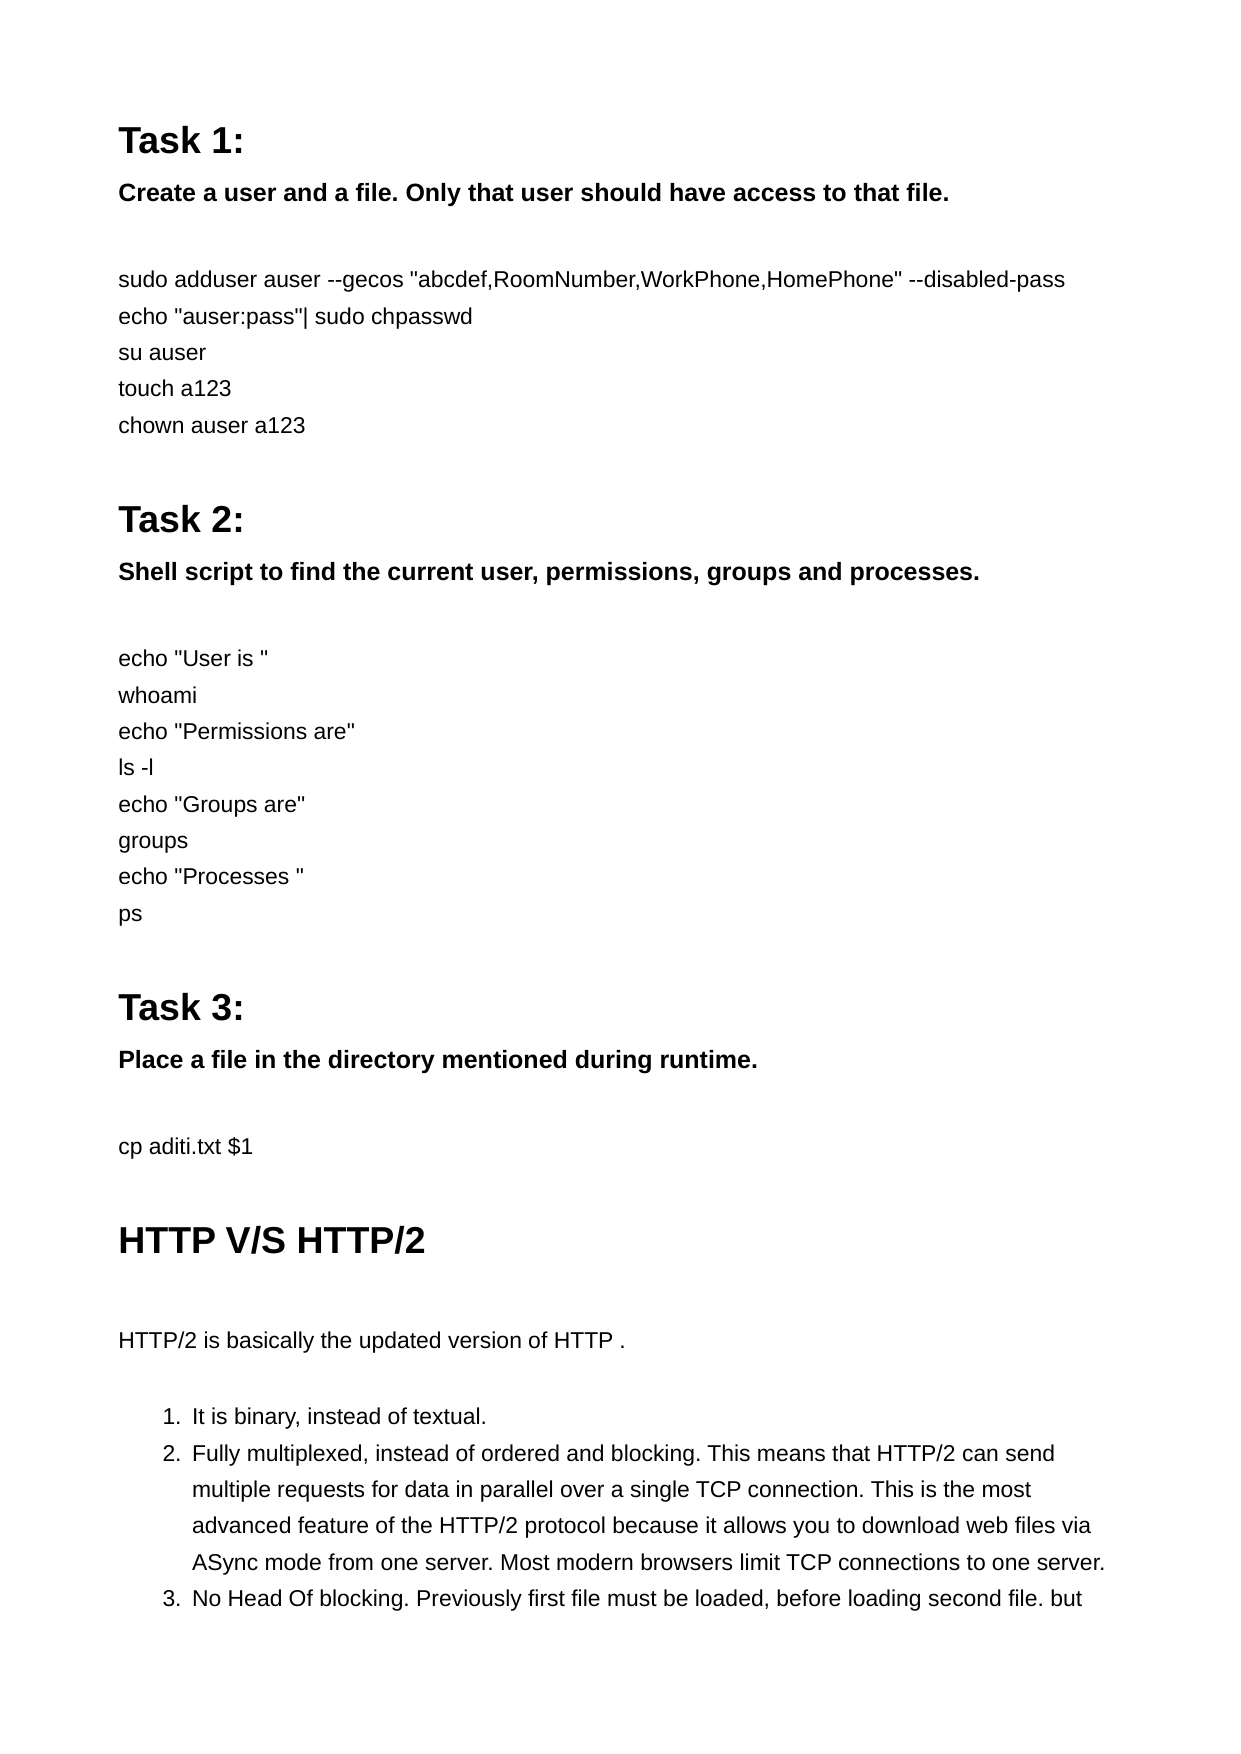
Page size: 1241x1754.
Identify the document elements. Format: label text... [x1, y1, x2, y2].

text Place a file in the directory mentioned during runtime. [118, 1044, 1122, 1073]
text Task 2: [118, 497, 1122, 540]
text groups [118, 827, 1122, 853]
text Task 3: [118, 985, 1122, 1028]
text echo "Permissions are" [118, 718, 1122, 744]
text su auser [118, 339, 1122, 365]
text HTTP V/S HTTP/2 [118, 1219, 1122, 1262]
list It is binary, instead of textual. [162, 1403, 1122, 1429]
text sudo adduser auser --gecos "abcdef,RoomNumber,WorkPhone,HomePhone" --disabled-pass [118, 266, 1122, 293]
text ls -l [118, 754, 1122, 781]
text Shell script to find the current user, permissions, groups and processes. [118, 557, 1122, 585]
text echo "Groups are" [118, 791, 1122, 817]
text echo "User is " [118, 645, 1122, 672]
list Fully multiplexed, instead of ordered and blocking. This means that HTTP/2 can send multiple requests for data in parallel over a single TCP connection. This is the most advanced feature of the HTTP/2 protocol because it allows you to download web files via ASync mode from one server. Most modern browsers limit TCP connections to one server. [162, 1439, 1122, 1575]
text ps [118, 900, 1122, 926]
text echo "auser:pass"| sudo chpasswd [118, 303, 1122, 329]
text touch a123 [118, 375, 1122, 402]
text Task 1: [118, 118, 1122, 161]
text echo "Processes " [118, 863, 1122, 890]
list No Head Of blocking. Previously first file must be loaded, before loading second file. but [162, 1585, 1122, 1611]
text chown auser a123 [118, 412, 1122, 438]
text HTTP/2 is basically the updated version of HTTP . [118, 1327, 1122, 1353]
text Create a user and a file. Only that user should have access to that file. [118, 178, 1122, 206]
text whoami [118, 682, 1122, 708]
text cp aditi.txt $1 [118, 1133, 1122, 1159]
